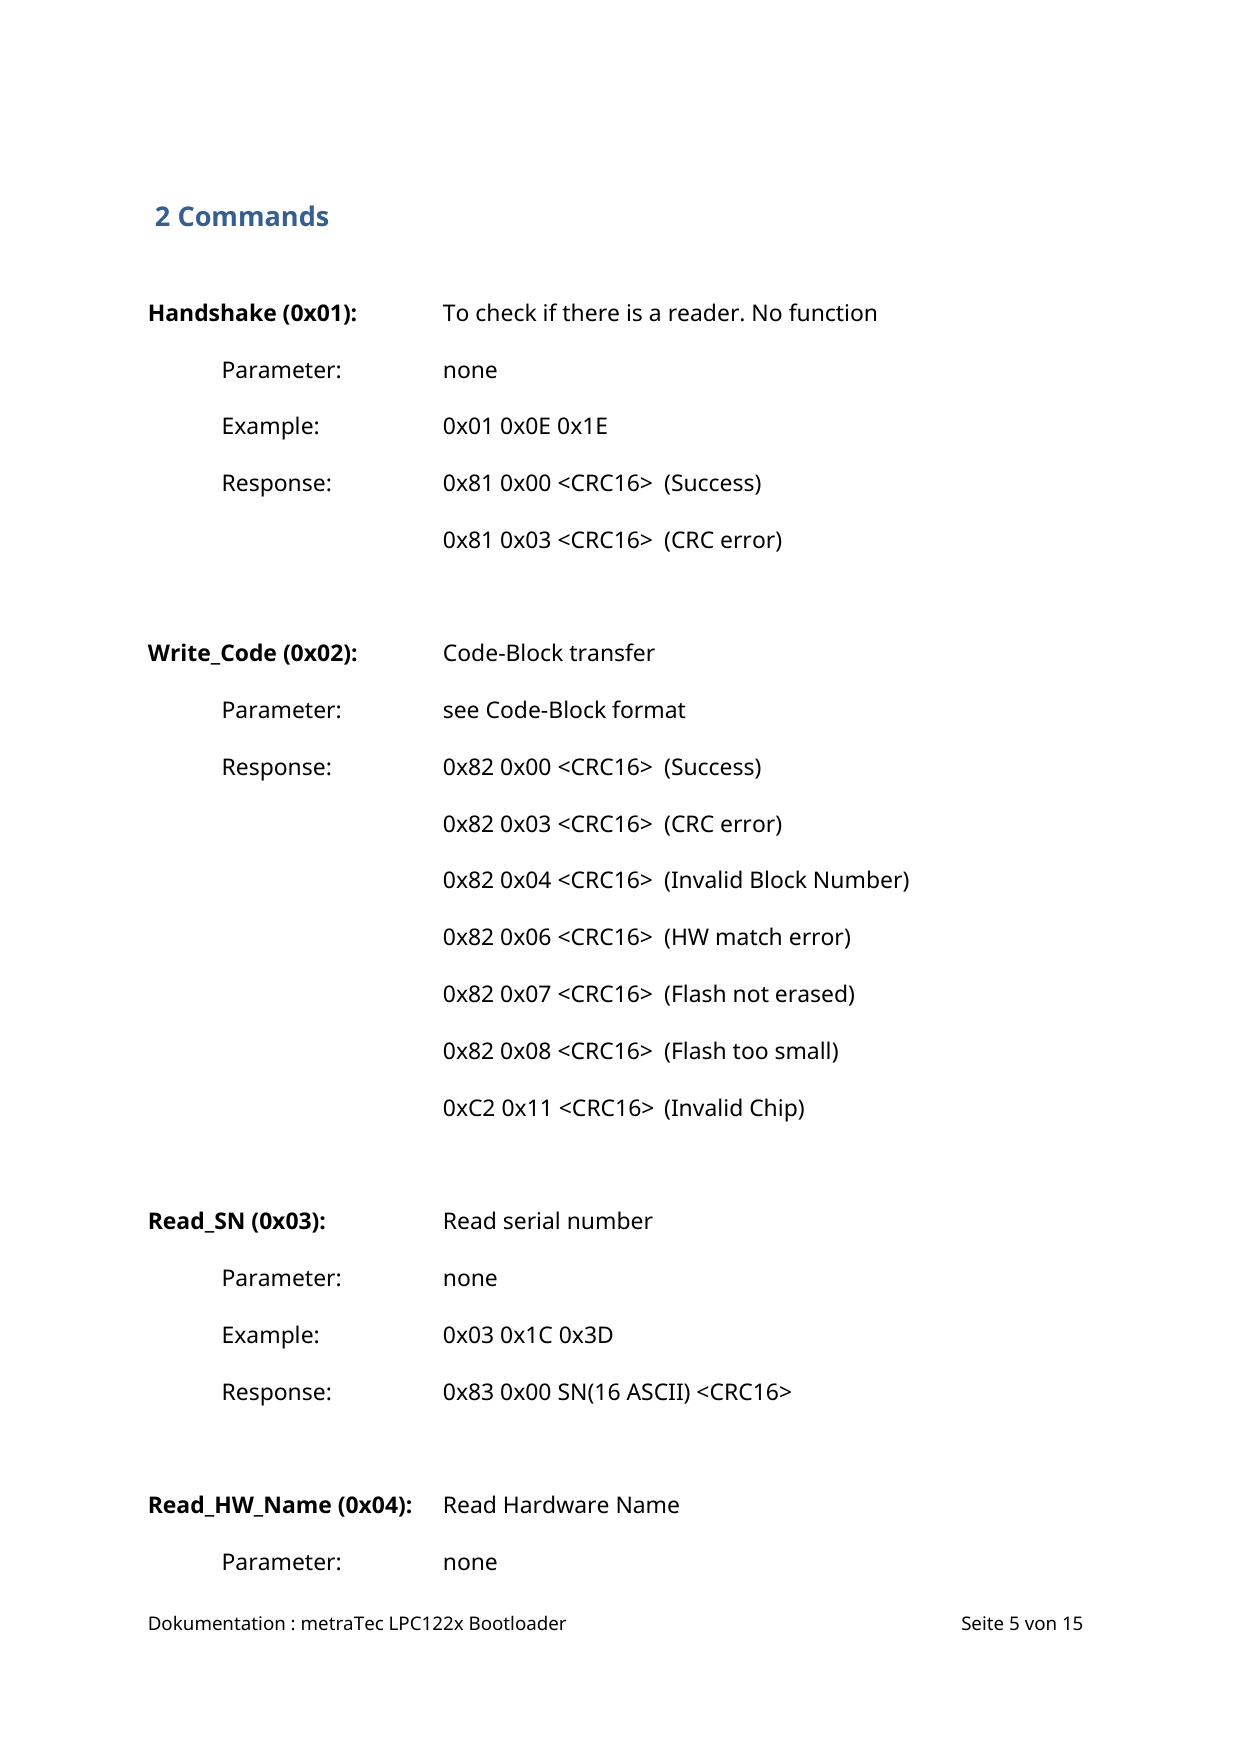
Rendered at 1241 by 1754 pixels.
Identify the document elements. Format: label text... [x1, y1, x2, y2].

text Parameter: none [148, 353, 1093, 385]
text Response: 0x83 0x00 SN(16 ASCII) <CRC16> [148, 1375, 1093, 1407]
text Parameter: see Code-Block format [148, 694, 1093, 725]
text 0x82 0x04 <CRC16> (Invalid Block Number) [148, 864, 1093, 896]
text Example: 0x03 0x1C 0x3D [148, 1319, 1093, 1350]
text Read_SN (0x03): Read serial number [148, 1205, 1093, 1236]
text Read_HW_Name (0x04): Read Hardware Name [148, 1489, 1093, 1520]
text 0x82 0x03 <CRC16> (CRC error) [148, 808, 1093, 839]
subtitle Commands [148, 198, 1093, 234]
text 0x81 0x03 <CRC16> (CRC error) [148, 524, 1093, 555]
text 0x82 0x08 <CRC16> (Flash too small) [148, 1035, 1093, 1066]
text 0xC2 0x11 <CRC16> (Invalid Chip) [148, 1092, 1093, 1123]
text Parameter: none [148, 1546, 1093, 1577]
text Write_Code (0x02): Code-Block transfer [148, 637, 1093, 669]
text 0x82 0x07 <CRC16> (Flash not erased) [148, 978, 1093, 1009]
text Parameter: none [148, 1262, 1093, 1293]
text Handshake (0x01): To check if there is a reader. No function [148, 297, 1093, 328]
text Response: 0x82 0x00 <CRC16> (Success) [148, 751, 1093, 782]
text 0x82 0x06 <CRC16> (HW match error) [148, 921, 1093, 952]
text Response: 0x81 0x00 <CRC16> (Success) [148, 467, 1093, 498]
text Example: 0x01 0x0E 0x1E [148, 410, 1093, 442]
